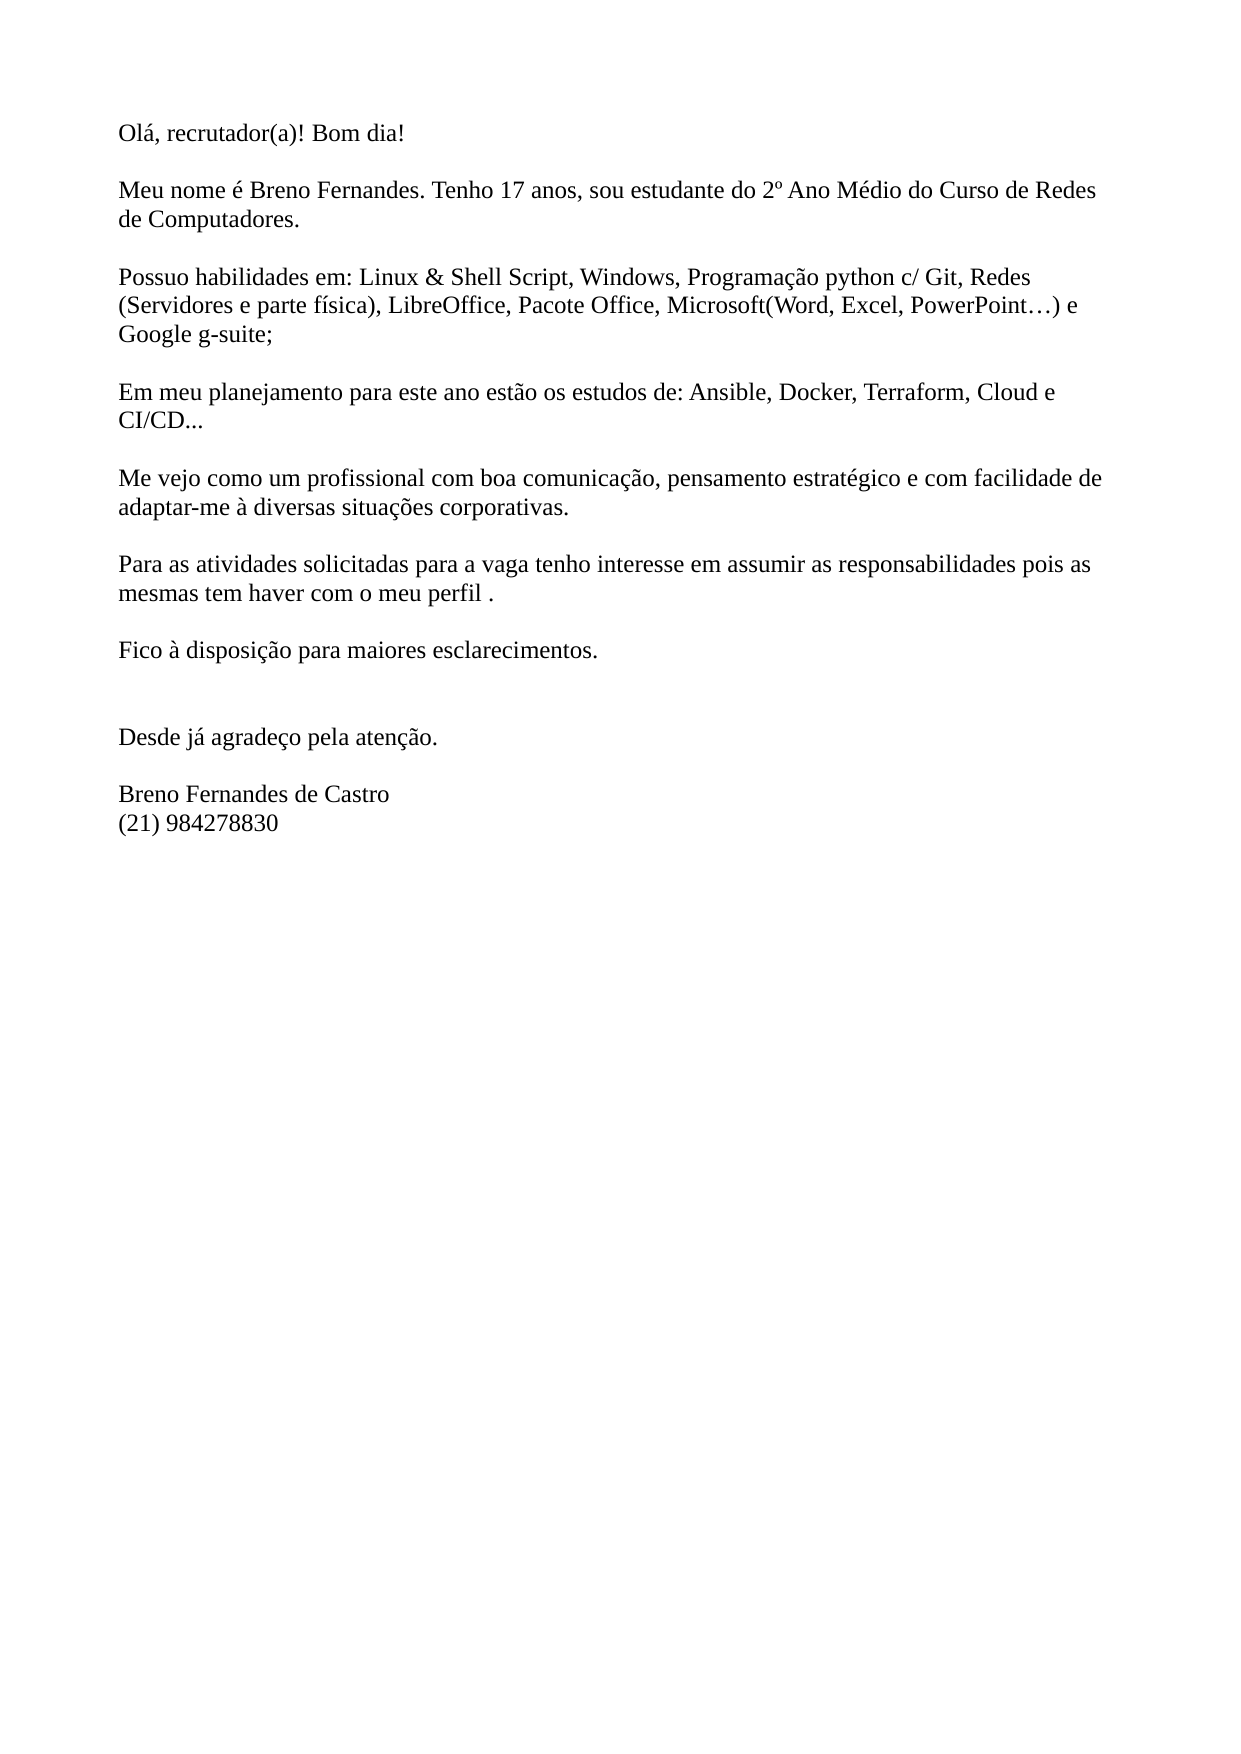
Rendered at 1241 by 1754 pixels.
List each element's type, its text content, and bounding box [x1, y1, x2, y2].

text Possuo habilidades em: Linux & Shell Script, Windows, Programação python c/ Git, Redes (Servidores e parte física), LibreOffice, Pacote Office, Microsoft(Word, Excel, PowerPoint…) e Google g-suite; [118, 262, 1122, 348]
text Desde já agradeço pela atenção. [118, 722, 1122, 751]
text (21) 984278830 [118, 808, 1122, 837]
text Em meu planejamento para este ano estão os estudos de: Ansible, Docker, Terraform, Cloud e CI/CD... [118, 377, 1122, 434]
text Breno Fernandes de Castro [118, 779, 1122, 808]
text Olá, recrutador(a)! Bom dia! [118, 118, 1122, 147]
text Meu nome é Breno Fernandes. Tenho 17 anos, sou estudante do 2º Ano Médio do Curso de Redes de Computadores. [118, 176, 1122, 233]
text Fico à disposição para maiores esclarecimentos. [118, 636, 1122, 664]
text Me vejo como um profissional com boa comunicação, pensamento estratégico e com facilidade de adaptar-me à diversas situações corporativas. [118, 463, 1122, 521]
text Para as atividades solicitadas para a vaga tenho interesse em assumir as responsabilidades pois as mesmas tem haver com o meu perfil . [118, 549, 1122, 607]
